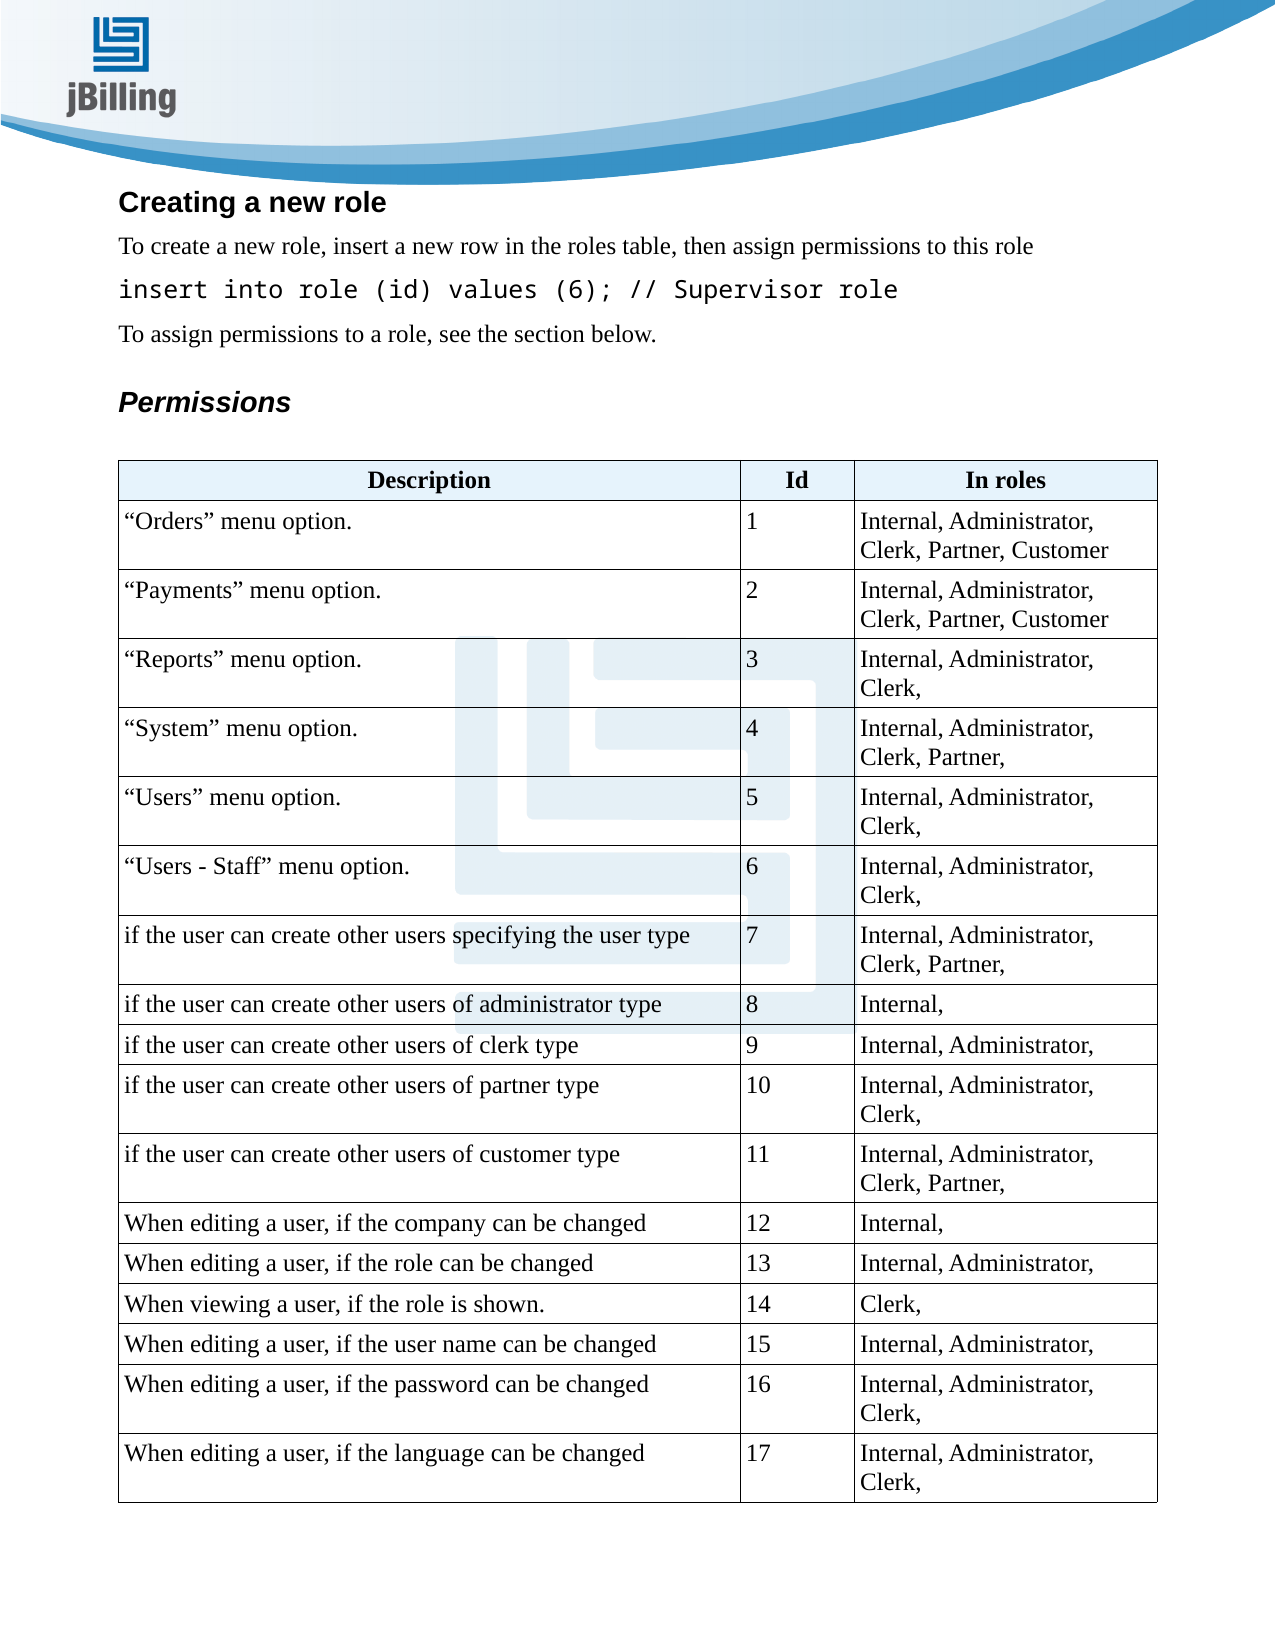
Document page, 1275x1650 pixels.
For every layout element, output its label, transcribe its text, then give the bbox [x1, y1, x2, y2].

picture [741, 985, 854, 1024]
table_header Id [741, 461, 854, 500]
picture [453, 916, 740, 984]
table_cell Internal, Administrator, Clerk, [858, 639, 1157, 707]
table_cell When editing a user, if the role can be changed [119, 1244, 740, 1283]
table_cell 11 [741, 1134, 854, 1202]
table_cell if the user can create other users of customer type [119, 1134, 740, 1202]
subtitle Permissions [118, 385, 1157, 418]
table_cell When editing a user, if the language can be changed [119, 1434, 740, 1502]
text To assign permissions to a role, see the section below. [118, 319, 1157, 347]
table_cell if the user can create other users of administrator type [119, 985, 453, 1024]
table_cell When editing a user, if the password can be changed [119, 1365, 740, 1433]
picture [741, 777, 854, 845]
table_cell “Orders” menu option. [119, 501, 740, 569]
table_cell Internal, Administrator, Clerk, Partner, [858, 916, 1157, 983]
table_cell “Payments” menu option. [119, 570, 740, 638]
table_cell 16 [741, 1365, 854, 1433]
table_cell Internal, [858, 985, 1157, 1024]
table_cell “Reports” menu option. [119, 639, 453, 707]
text insert into role (id) values (6); // Supervisor role [118, 272, 1157, 306]
table_cell 14 [741, 1284, 854, 1323]
table_cell Internal, Administrator, [855, 1244, 1157, 1283]
table_cell if the user can create other users of partner type [119, 1065, 740, 1133]
table_cell Internal, Administrator, [855, 1324, 1157, 1363]
table_cell 2 [741, 570, 854, 636]
table_cell When viewing a user, if the role is shown. [119, 1284, 740, 1323]
picture [453, 708, 740, 776]
table_cell if the user can create other users specifying the user type [119, 916, 453, 983]
picture [741, 639, 854, 707]
picture [453, 985, 740, 1024]
table_cell Internal, Administrator, Clerk, [855, 1065, 1157, 1133]
table_cell 15 [741, 1324, 854, 1363]
table_cell When editing a user, if the company can be changed [119, 1203, 740, 1243]
subtitle Creating a new role [118, 185, 1157, 218]
table_cell Internal, Administrator, Clerk, [855, 1434, 1157, 1502]
table_cell Internal, Administrator, Clerk, [855, 1365, 1157, 1433]
table_cell “System” menu option. [119, 708, 453, 776]
picture [453, 777, 740, 845]
table_cell “Users - Staff” menu option. [119, 846, 453, 914]
table_cell Internal, Administrator, Clerk, [858, 777, 1157, 845]
table_cell Internal, Administrator, [855, 1025, 1157, 1064]
table_cell 10 [741, 1065, 854, 1133]
picture [453, 639, 740, 707]
table_cell 1 [741, 501, 854, 569]
text To create a new role, insert a new row in the roles table, then assign permissions to this role [118, 231, 1157, 260]
picture [0, 0, 1275, 185]
table_cell Clerk, [855, 1284, 1157, 1323]
table_cell 9 [741, 1034, 854, 1064]
table_cell 17 [741, 1434, 854, 1502]
picture [453, 846, 740, 915]
table_header In roles [855, 461, 1157, 500]
table_cell Internal, [855, 1203, 1157, 1243]
table_cell Internal, Administrator, Clerk, Partner, Customer [855, 501, 1157, 569]
table_cell 12 [741, 1203, 854, 1243]
table_cell “Users” menu option. [119, 777, 453, 845]
picture [741, 846, 854, 915]
picture [741, 1025, 854, 1034]
table_cell 13 [741, 1244, 854, 1283]
table_cell Internal, Administrator, Clerk, Partner, [855, 1134, 1157, 1202]
table_cell When editing a user, if the user name can be changed [119, 1324, 740, 1363]
picture [741, 916, 854, 984]
table_cell Internal, Administrator, Clerk, [858, 846, 1157, 914]
picture [741, 708, 854, 776]
table_cell Internal, Administrator, Clerk, Partner, Customer [855, 570, 1157, 638]
picture [453, 1025, 740, 1034]
table_cell if the user can create other users of clerk type [119, 1025, 740, 1064]
table_cell Internal, Administrator, Clerk, Partner, [858, 708, 1157, 776]
table_header Description [119, 461, 740, 500]
